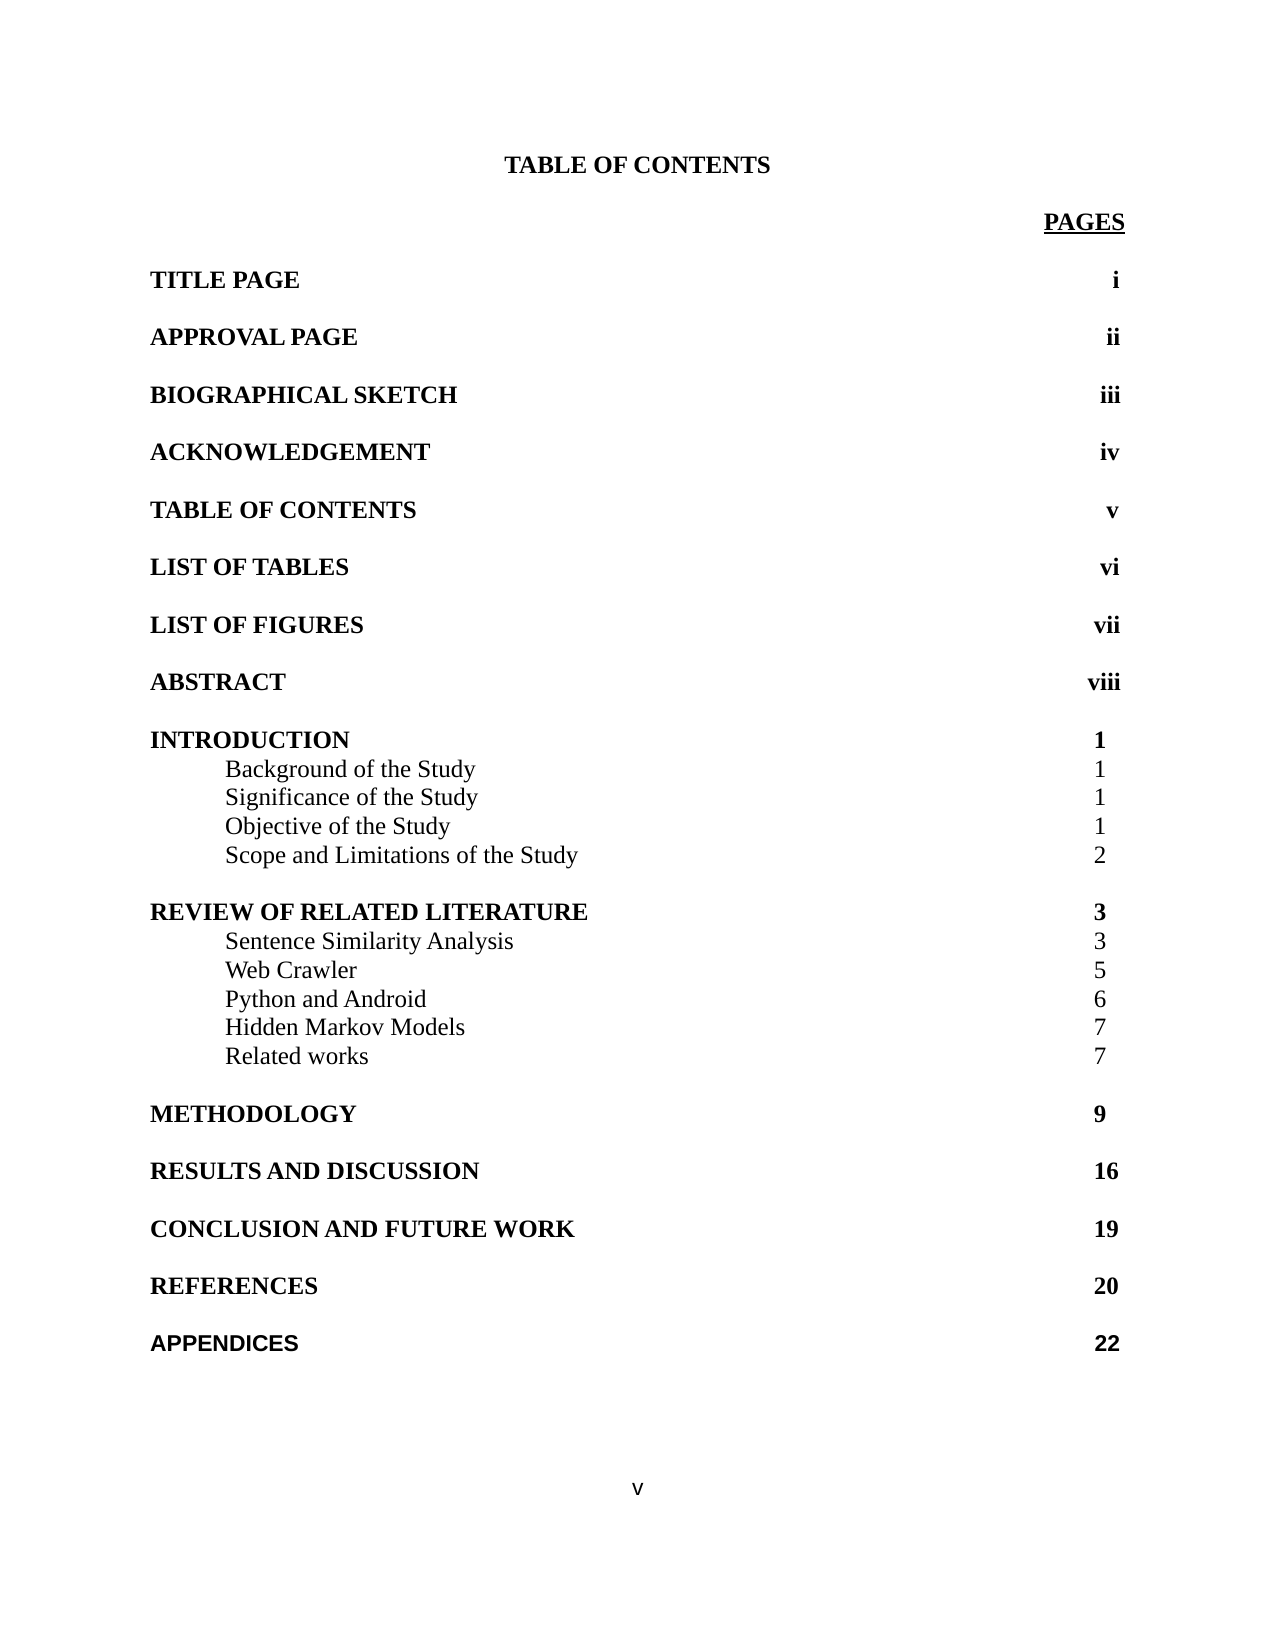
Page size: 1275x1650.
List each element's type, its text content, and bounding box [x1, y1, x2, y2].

text RESULTS AND DISCUSSION 16 [150, 1156, 1125, 1185]
text Background of the Study 1 [150, 754, 1125, 782]
text Related works 7 [150, 1041, 1125, 1070]
text BIOGRAPHICAL SKETCH iii [150, 380, 1125, 409]
text TABLE OF CONTENTS v [150, 495, 1125, 524]
text TITLE PAGE i [150, 265, 1125, 294]
text Hidden Markov Models 7 [150, 1012, 1125, 1041]
text REVIEW OF RELATED LITERATURE 3 [150, 897, 1125, 926]
text Significance of the Study 1 [150, 782, 1125, 811]
text LIST OF FIGURES vii [150, 610, 1125, 639]
text Python and Android 6 [150, 984, 1125, 1012]
text Objective of the Study 1 [150, 811, 1125, 840]
text APPENDICES 22 [150, 1330, 1125, 1357]
text ACKNOWLEDGEMENT iv [150, 437, 1125, 466]
text APPROVAL PAGE ii [150, 322, 1125, 351]
text LIST OF TABLES vi [150, 552, 1125, 581]
text METHODOLOGY 9 [150, 1099, 1125, 1127]
text Sentence Similarity Analysis 3 [150, 926, 1125, 955]
text PAGES [150, 207, 1125, 236]
text Web Crawler 5 [150, 955, 1125, 984]
text CONCLUSION AND FUTURE WORK 19 [150, 1214, 1125, 1242]
text Scope and Limitations of the Study 2 [150, 840, 1125, 869]
text ABSTRACT viii [150, 667, 1125, 696]
text TABLE OF CONTENTS [150, 150, 1125, 179]
text REFERENCES 20 [150, 1271, 1125, 1300]
text INTRODUCTION 1 [150, 725, 1125, 754]
